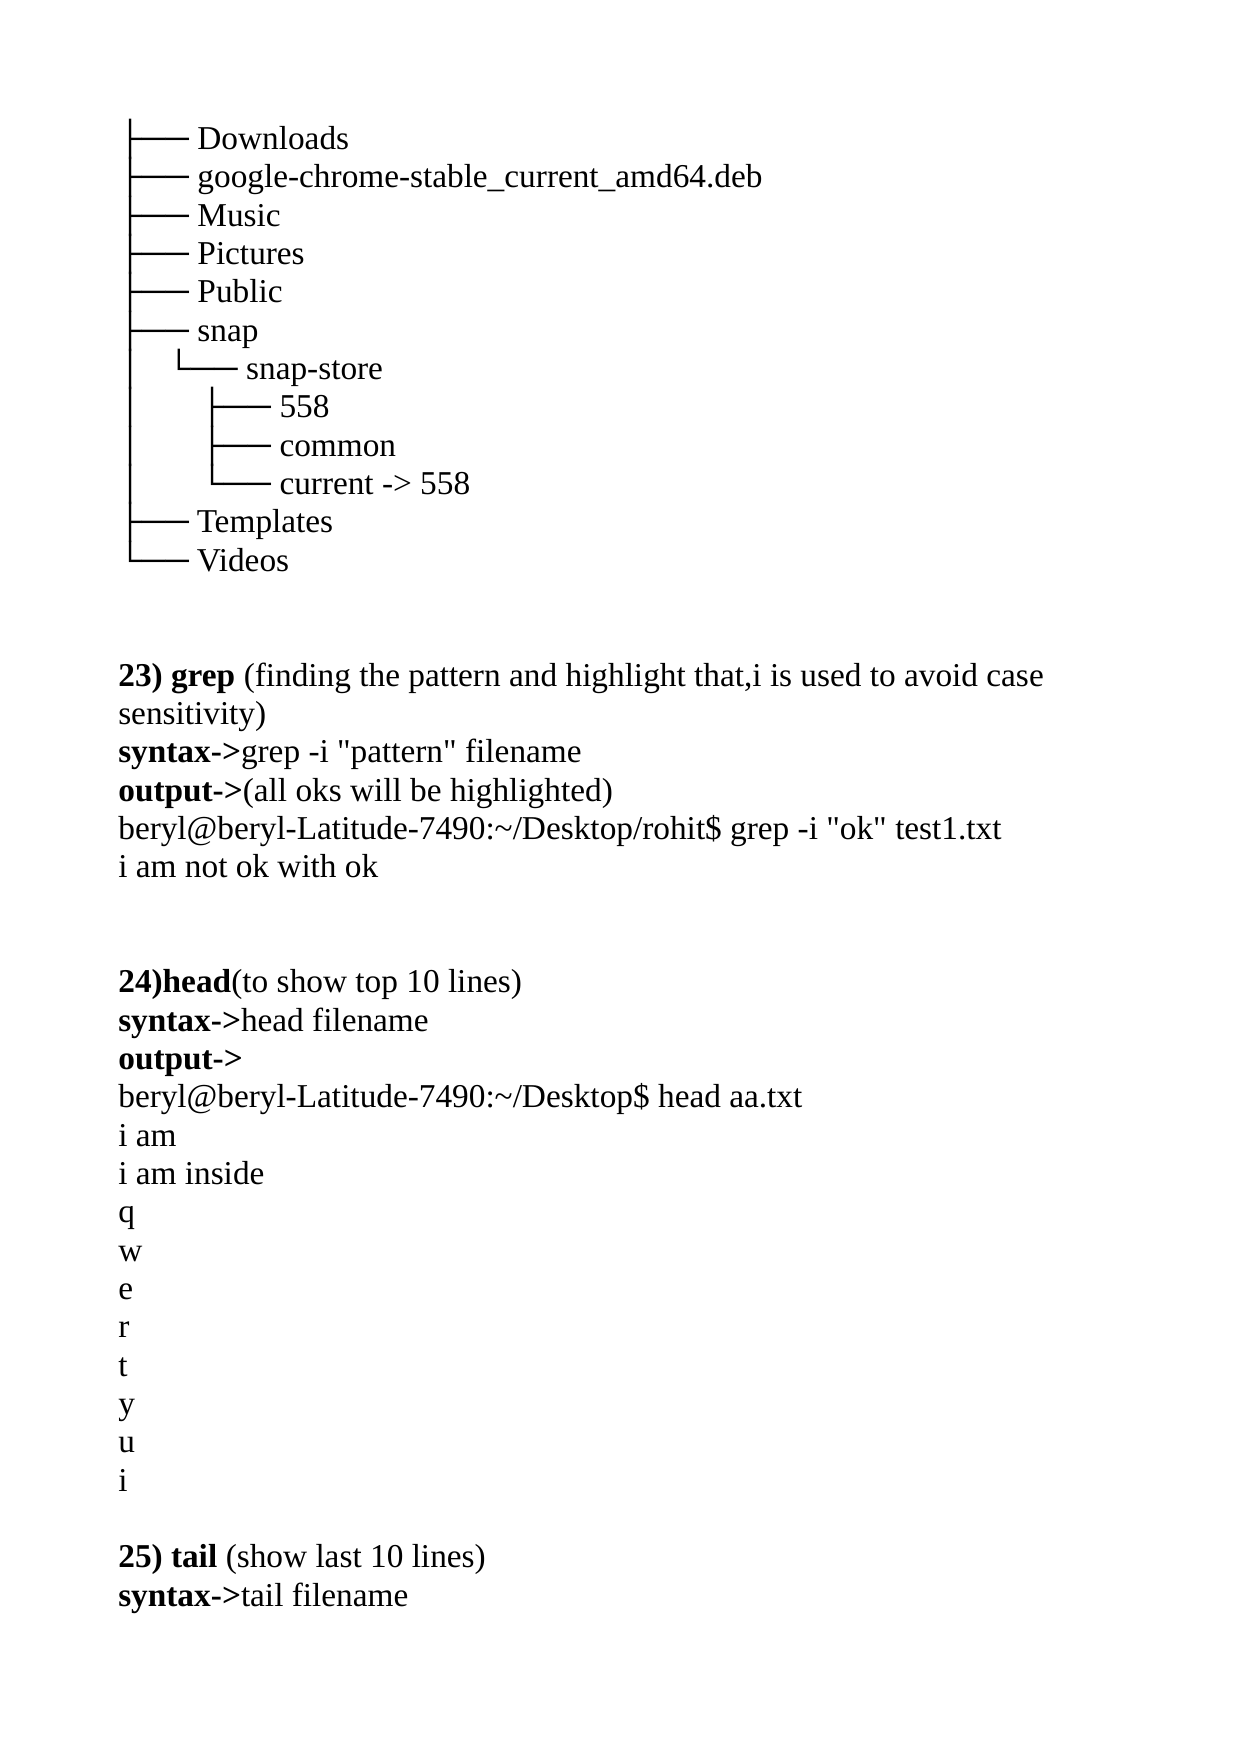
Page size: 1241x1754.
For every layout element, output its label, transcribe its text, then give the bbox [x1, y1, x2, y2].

text │ ├── common [213, 425, 1122, 463]
text ├── Music [131, 195, 1122, 233]
text │ └── snap-store [131, 348, 1122, 386]
text i am [118, 1115, 1122, 1153]
text │ ├── common [131, 425, 211, 463]
text beryl@beryl-Latitude-7490:~/Desktop$ head aa.txt [118, 1076, 1122, 1115]
text q [118, 1191, 1122, 1230]
text r [118, 1306, 1122, 1345]
text ├── Downloads [118, 118, 1122, 156]
text ├── Public [118, 271, 129, 310]
text │ ├── common [118, 425, 129, 463]
text ├── Public [131, 271, 1122, 310]
text ├── Pictures [118, 233, 129, 271]
text output->(all oks will be highlighted) [118, 770, 1122, 808]
text ├── Templates [118, 501, 129, 540]
text ├── Pictures [131, 233, 1122, 271]
text y [118, 1383, 1122, 1421]
text │ └── snap-store [118, 348, 129, 386]
text syntax->tail filename [118, 1575, 1122, 1613]
text ├── snap [131, 310, 1122, 348]
text │ └── current -> 558 [118, 463, 129, 501]
text ├── snap [118, 310, 129, 348]
text ├── google-chrome-stable_current_amd64.deb [131, 156, 1122, 195]
text w [118, 1230, 1122, 1268]
text 25) tail (show last 10 lines) [118, 1536, 1122, 1575]
text └── Videos [118, 540, 1122, 578]
text ├── Music [118, 195, 129, 233]
text t [118, 1345, 1122, 1383]
text i [118, 1460, 1122, 1498]
text u [118, 1421, 1122, 1460]
text 23) grep (finding the pattern and highlight that,i is used to avoid case sensitivity) [118, 655, 1122, 731]
text ├── Templates [131, 501, 1122, 540]
text syntax->grep -i "pattern" filename [118, 731, 1122, 770]
text output-> [118, 1038, 1122, 1076]
text │ └── current -> 558 [131, 463, 1122, 501]
text e [118, 1268, 1122, 1306]
text │ ├── 558 [131, 386, 1122, 425]
text │ ├── 558 [118, 386, 129, 425]
text i am inside [118, 1153, 1122, 1191]
text i am not ok with ok [118, 846, 1122, 885]
text beryl@beryl-Latitude-7490:~/Desktop/rohit$ grep -i "ok" test1.txt [118, 808, 1122, 846]
text syntax->head filename [118, 1000, 1122, 1038]
text 24)head(to show top 10 lines) [118, 961, 1122, 1000]
